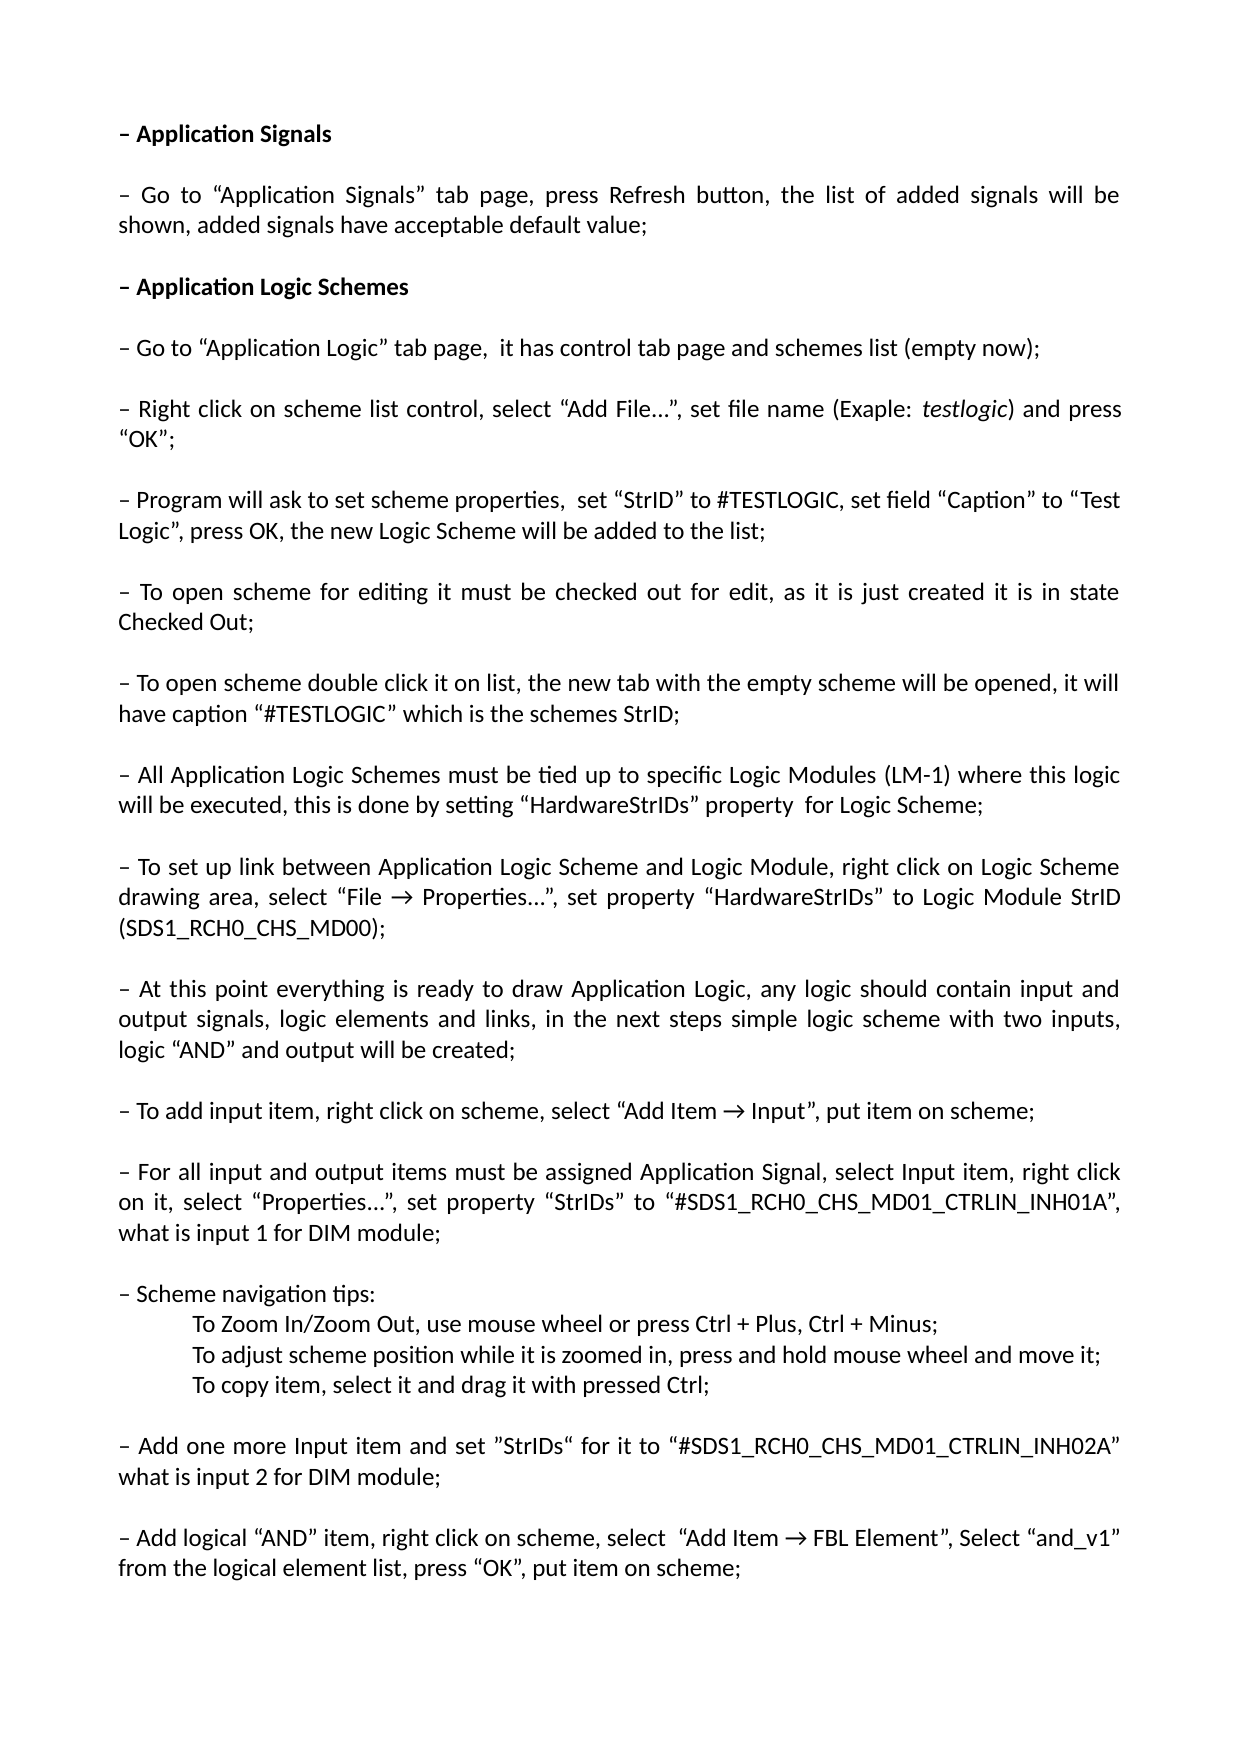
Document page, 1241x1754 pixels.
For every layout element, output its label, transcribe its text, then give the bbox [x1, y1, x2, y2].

text – Scheme navigation tips: [118, 1278, 1122, 1308]
text – Right click on scheme list control, select “Add File...”, set file name (Exaple: testlogic) and press “OK”; [118, 393, 1122, 454]
text – Go to “Application Signals” tab page, press Refresh button, the list of added signals will be shown, added signals have acceptable default value; [118, 179, 1122, 240]
text – To add input item, right click on scheme, select “Add Item → Input”, put item on scheme; [118, 1095, 1122, 1125]
text – Go to “Application Logic” tab page, it has control tab page and schemes list (empty now); [118, 332, 1122, 362]
text – At this point everything is ready to draw Application Logic, any logic should contain input and output signals, logic elements and links, in the next steps simple logic scheme with two inputs, logic “AND” and output will be created; [118, 973, 1122, 1064]
text – Application Signals [118, 118, 1122, 149]
text – Program will ask to set scheme properties, set “StrID” to #TESTLOGIC, set field “Caption” to “Test Logic”, press OK, the new Logic Scheme will be added to the list; [118, 484, 1122, 545]
text – To open scheme double click it on list, the new tab with the empty scheme will be opened, it will have caption “#TESTLOGIC” which is the schemes StrID; [118, 667, 1122, 728]
text – Add one more Input item and set ”StrIDs“ for it to “#SDS1_RCH0_CHS_MD01_CTRLIN_INH02A” what is input 2 for DIM module; [118, 1431, 1122, 1492]
text To copy item, select it and drag it with pressed Ctrl; [118, 1369, 1122, 1400]
text To Zoom In/Zoom Out, use mouse wheel or press Ctrl + Plus, Ctrl + Minus; [118, 1308, 1122, 1339]
text – For all input and output items must be assigned Application Signal, select Input item, right click on it, select “Properties...”, set property “StrIDs” to “#SDS1_RCH0_CHS_MD01_CTRLIN_INH01A”, what is input 1 for DIM module; [118, 1156, 1122, 1247]
text To adjust scheme position while it is zoomed in, press and hold mouse wheel and move it; [118, 1339, 1122, 1369]
text – To set up link between Application Logic Scheme and Logic Module, right click on Logic Scheme drawing area, select “File → Properties...”, set property “HardwareStrIDs” to Logic Module StrID (SDS1_RCH0_CHS_MD00); [118, 851, 1122, 942]
text – All Application Logic Schemes must be tied up to specific Logic Modules (LM-1) where this logic will be executed, this is done by setting “HardwareStrIDs” property for Logic Scheme; [118, 759, 1122, 820]
text – To open scheme for editing it must be checked out for edit, as it is just created it is in state Checked Out; [118, 576, 1122, 637]
text – Add logical “AND” item, right click on scheme, select “Add Item → FBL Element”, Select “and_v1” from the logical element list, press “OK”, put item on scheme; [118, 1522, 1122, 1583]
text – Application Logic Schemes [118, 271, 1122, 301]
